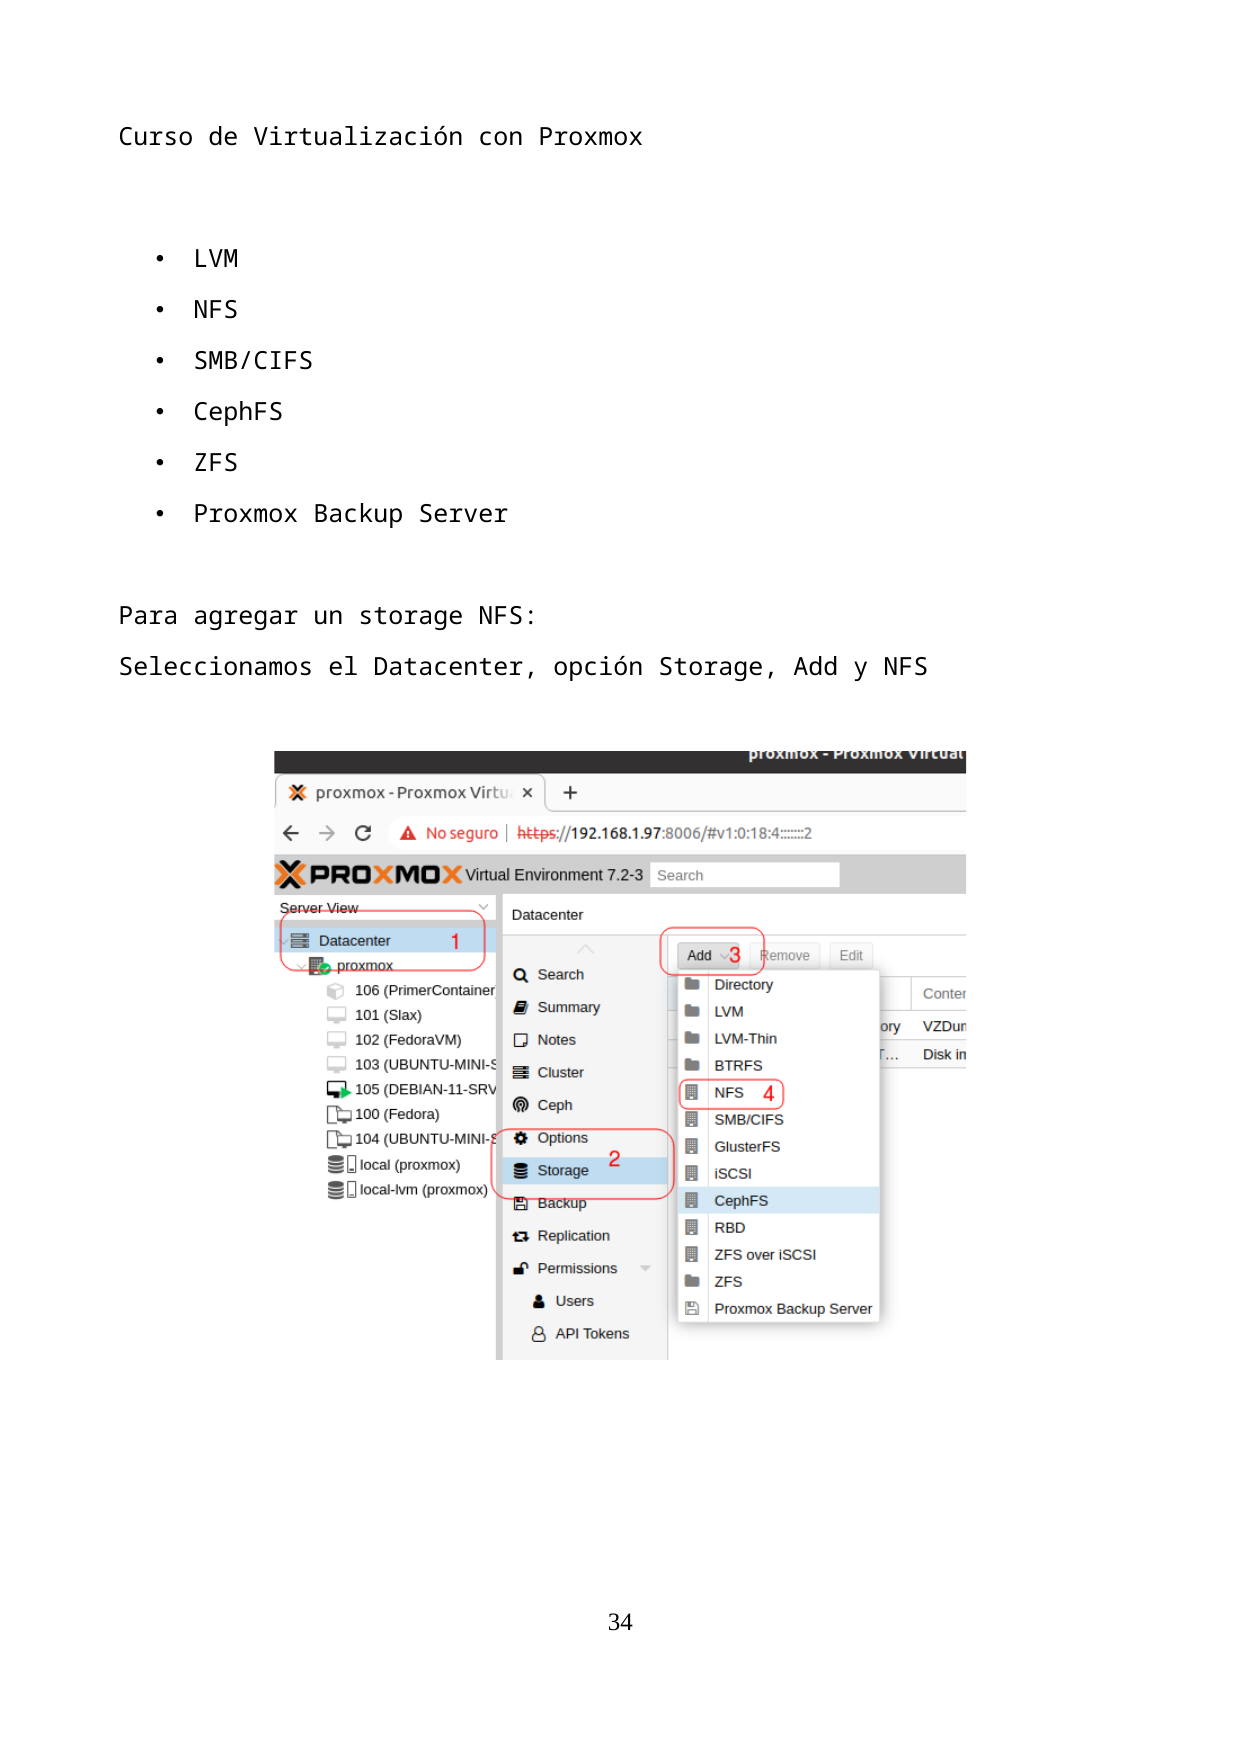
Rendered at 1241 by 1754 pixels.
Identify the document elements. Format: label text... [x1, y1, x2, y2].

list NFS [156, 292, 1122, 326]
list ZFS [156, 445, 1122, 479]
list Proxmox Backup Server [156, 496, 1122, 530]
list CephFS [156, 394, 1122, 428]
picture [274, 751, 967, 1360]
list SMB/CIFS [156, 343, 1122, 377]
text Para agregar un storage NFS: [118, 598, 1122, 632]
text Seleccionamos el Datacenter, opción Storage, Add y NFS [118, 649, 1122, 683]
list LVM [156, 241, 1122, 275]
